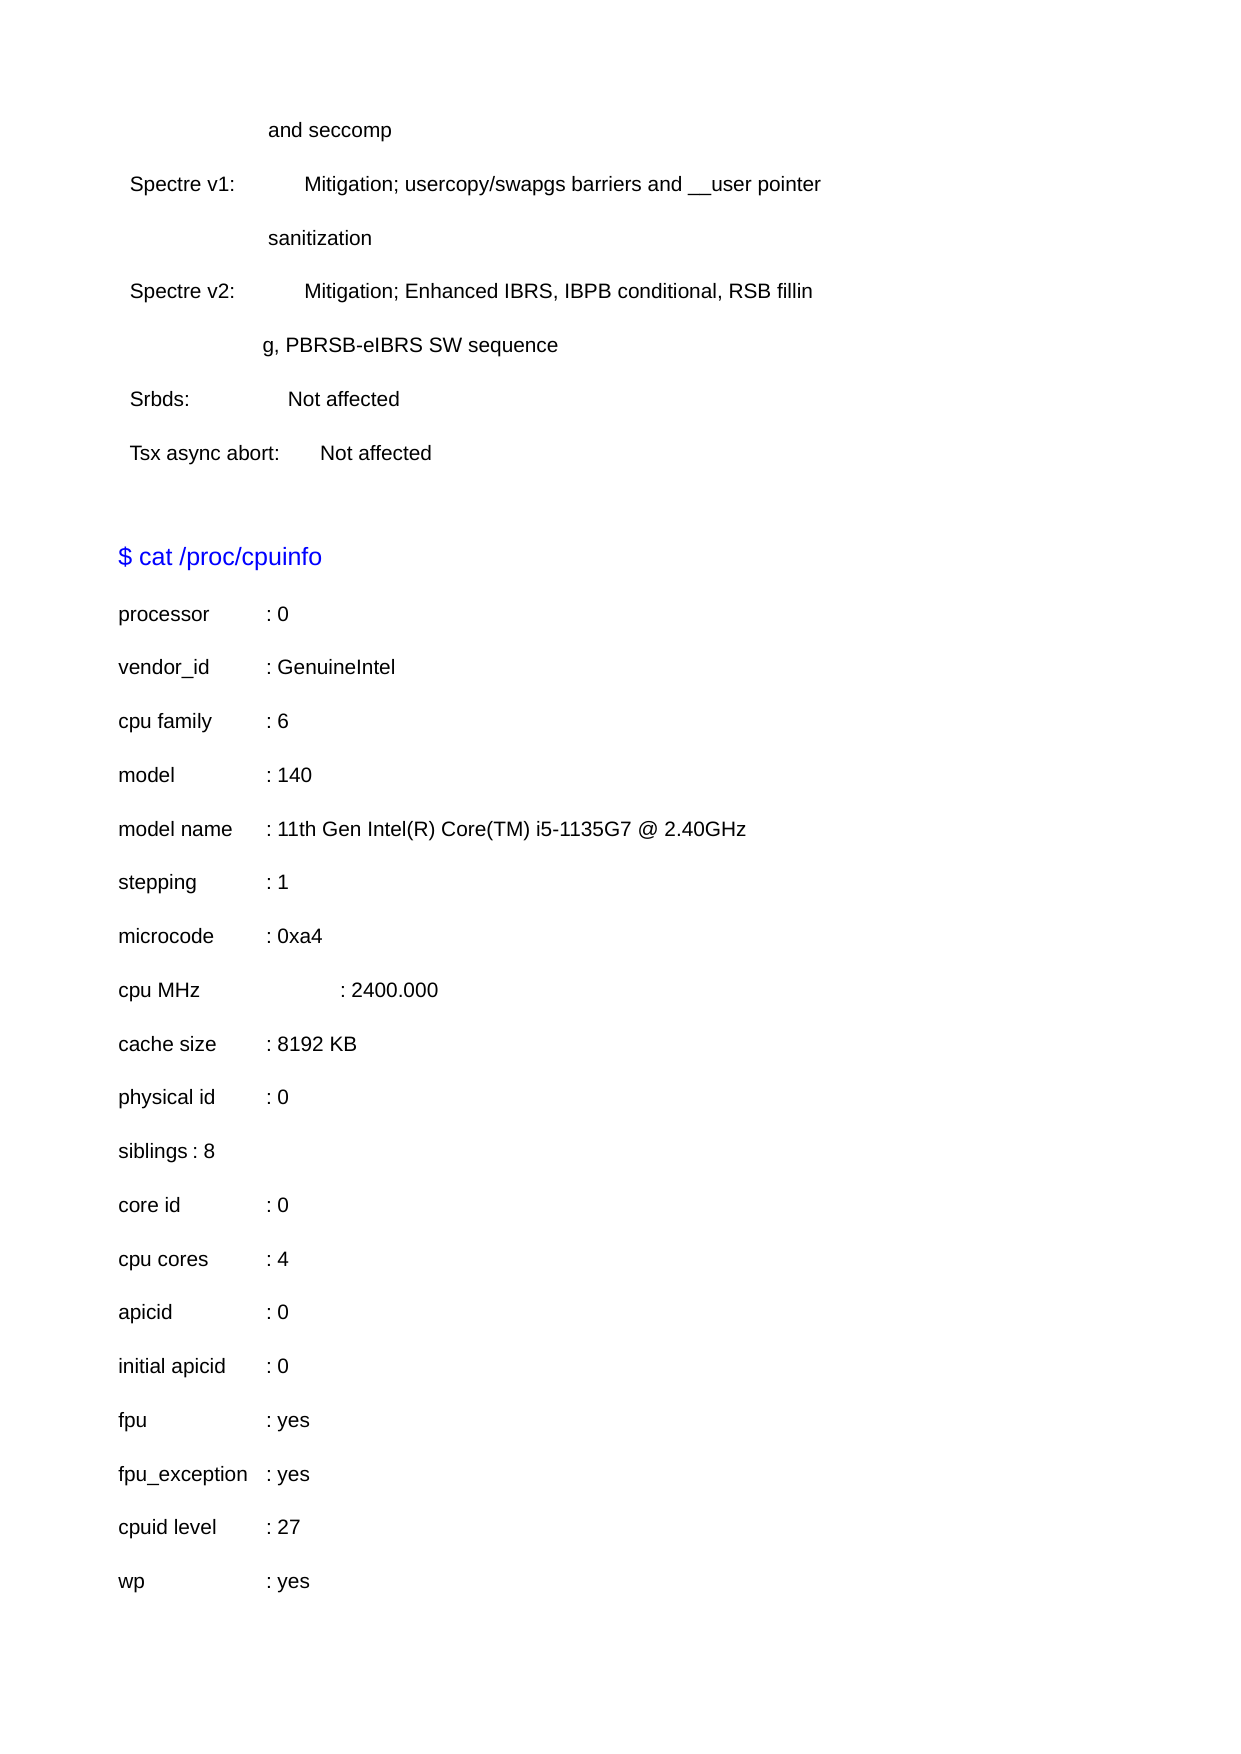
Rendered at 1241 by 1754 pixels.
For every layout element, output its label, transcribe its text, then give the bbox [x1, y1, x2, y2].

text fpu : yes [118, 1408, 1122, 1432]
text $ cat /proc/cpuinfo [118, 542, 1122, 571]
text wp : yes [118, 1569, 1122, 1593]
text Srbds: Not affected [118, 387, 1122, 411]
text cpu family : 6 [118, 709, 1122, 733]
text initial apicid : 0 [118, 1354, 1122, 1378]
text and seccomp [118, 118, 1122, 142]
text cpu cores : 4 [118, 1246, 1122, 1270]
text Tsx async abort: Not affected [118, 441, 1122, 464]
text Spectre v1: Mitigation; usercopy/swapgs barriers and __user pointer [118, 172, 1122, 196]
text processor : 0 [118, 601, 1122, 625]
text model name : 11th Gen Intel(R) Core(TM) i5-1135G7 @ 2.40GHz [118, 816, 1122, 840]
text g, PBRSB-eIBRS SW sequence [118, 333, 1122, 357]
text model : 140 [118, 763, 1122, 787]
text cpu MHz : 2400.000 [118, 978, 1122, 1002]
text physical id : 0 [118, 1085, 1122, 1109]
text vendor_id : GenuineIntel [118, 655, 1122, 679]
text apicid : 0 [118, 1300, 1122, 1324]
text siblings : 8 [118, 1139, 1122, 1163]
text sanitization [118, 226, 1122, 249]
text stepping : 1 [118, 870, 1122, 894]
text fpu_exception : yes [118, 1461, 1122, 1485]
text cache size : 8192 KB [118, 1031, 1122, 1055]
text microcode : 0xa4 [118, 924, 1122, 948]
text core id : 0 [118, 1193, 1122, 1217]
text cpuid level : 27 [118, 1515, 1122, 1539]
text Spectre v2: Mitigation; Enhanced IBRS, IBPB conditional, RSB fillin [118, 279, 1122, 303]
